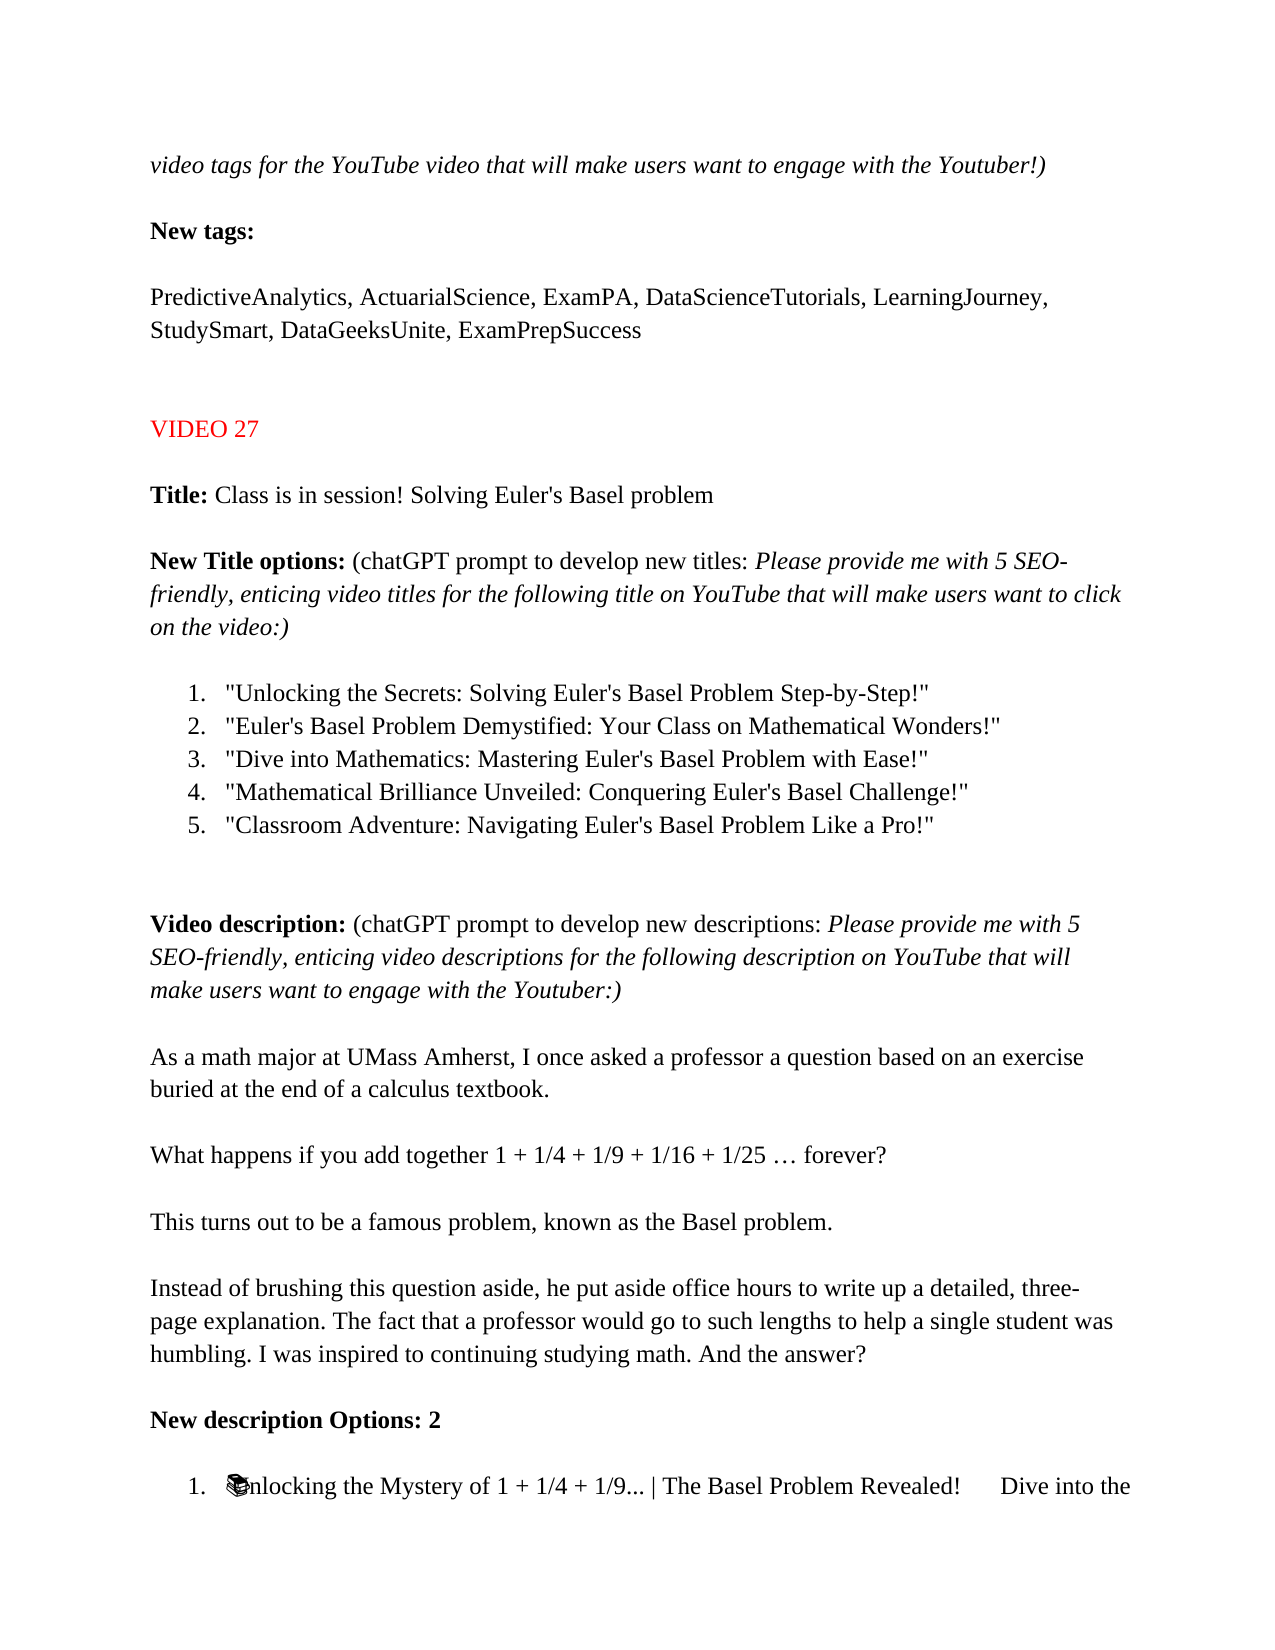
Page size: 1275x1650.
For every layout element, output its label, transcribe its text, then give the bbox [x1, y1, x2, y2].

text video tags for the YouTube video that will make users want to engage with the Youtuber!) [150, 150, 1125, 179]
text Instead of brushing this question aside, he put aside office hours to write up a detailed, three-page explanation. The fact that a professor would go to such lengths to help a single student was humbling. I was inspired to continuing studying math. And the answer? [150, 1273, 1125, 1367]
list "Euler's Basel Problem Demystified: Your Class on Mathematical Wonders!" [187, 711, 1125, 740]
text PredictiveAnalytics, ActuarialScience, ExamPA, DataScienceTutorials, LearningJourney, StudySmart, DataGeeksUnite, ExamPrepSuccess [150, 282, 1125, 344]
list "Unlocking the Secrets: Solving Euler's Basel Problem Step-by-Step!" [187, 678, 1125, 707]
text This turns out to be a famous problem, known as the Basel problem. [150, 1207, 1125, 1235]
text As a math major at UMass Amherst, I once asked a professor a question based on an exercise buried at the end of a calculus textbook. [150, 1042, 1125, 1103]
text New Title options: (chatGPT prompt to develop new titles: Please provide me with 5 SEO-friendly, enticing video titles for the following title on YouTube that will make users want to click on the video:) [150, 546, 1125, 641]
text Video description: (chatGPT prompt to develop new descriptions: Please provide me with 5 SEO-friendly, enticing video descriptions for the following description on YouTube that will make users want to engage with the Youtuber:) [150, 909, 1125, 1004]
list "Classroom Adventure: Navigating Euler's Basel Problem Like a Pro!" [187, 810, 1125, 839]
text New description Options: 2 [150, 1405, 1125, 1433]
list 🧠✨ Unlocking the Mystery of 1 + 1/4 + 1/9... | The Basel Problem Revealed! 📚 Dive into the fascinating world of math with my UMass Amherst journey. Discover how a simple question led to a profound answer, igniting my passion for mathematics. 🚀 Don't miss the mind-bending explanation in this video! [187, 1471, 1125, 1499]
text Title: Class is in session! Solving Euler's Basel problem [150, 480, 1125, 509]
text New tags: [150, 216, 1125, 245]
text What happens if you add together 1 + 1/4 + 1/9 + 1/16 + 1/25 … forever? [150, 1141, 1125, 1169]
text VIDEO 27 [150, 414, 1125, 443]
list "Mathematical Brilliance Unveiled: Conquering Euler's Basel Challenge!" [187, 777, 1125, 806]
list "Dive into Mathematics: Mastering Euler's Basel Problem with Ease!" [187, 744, 1125, 773]
